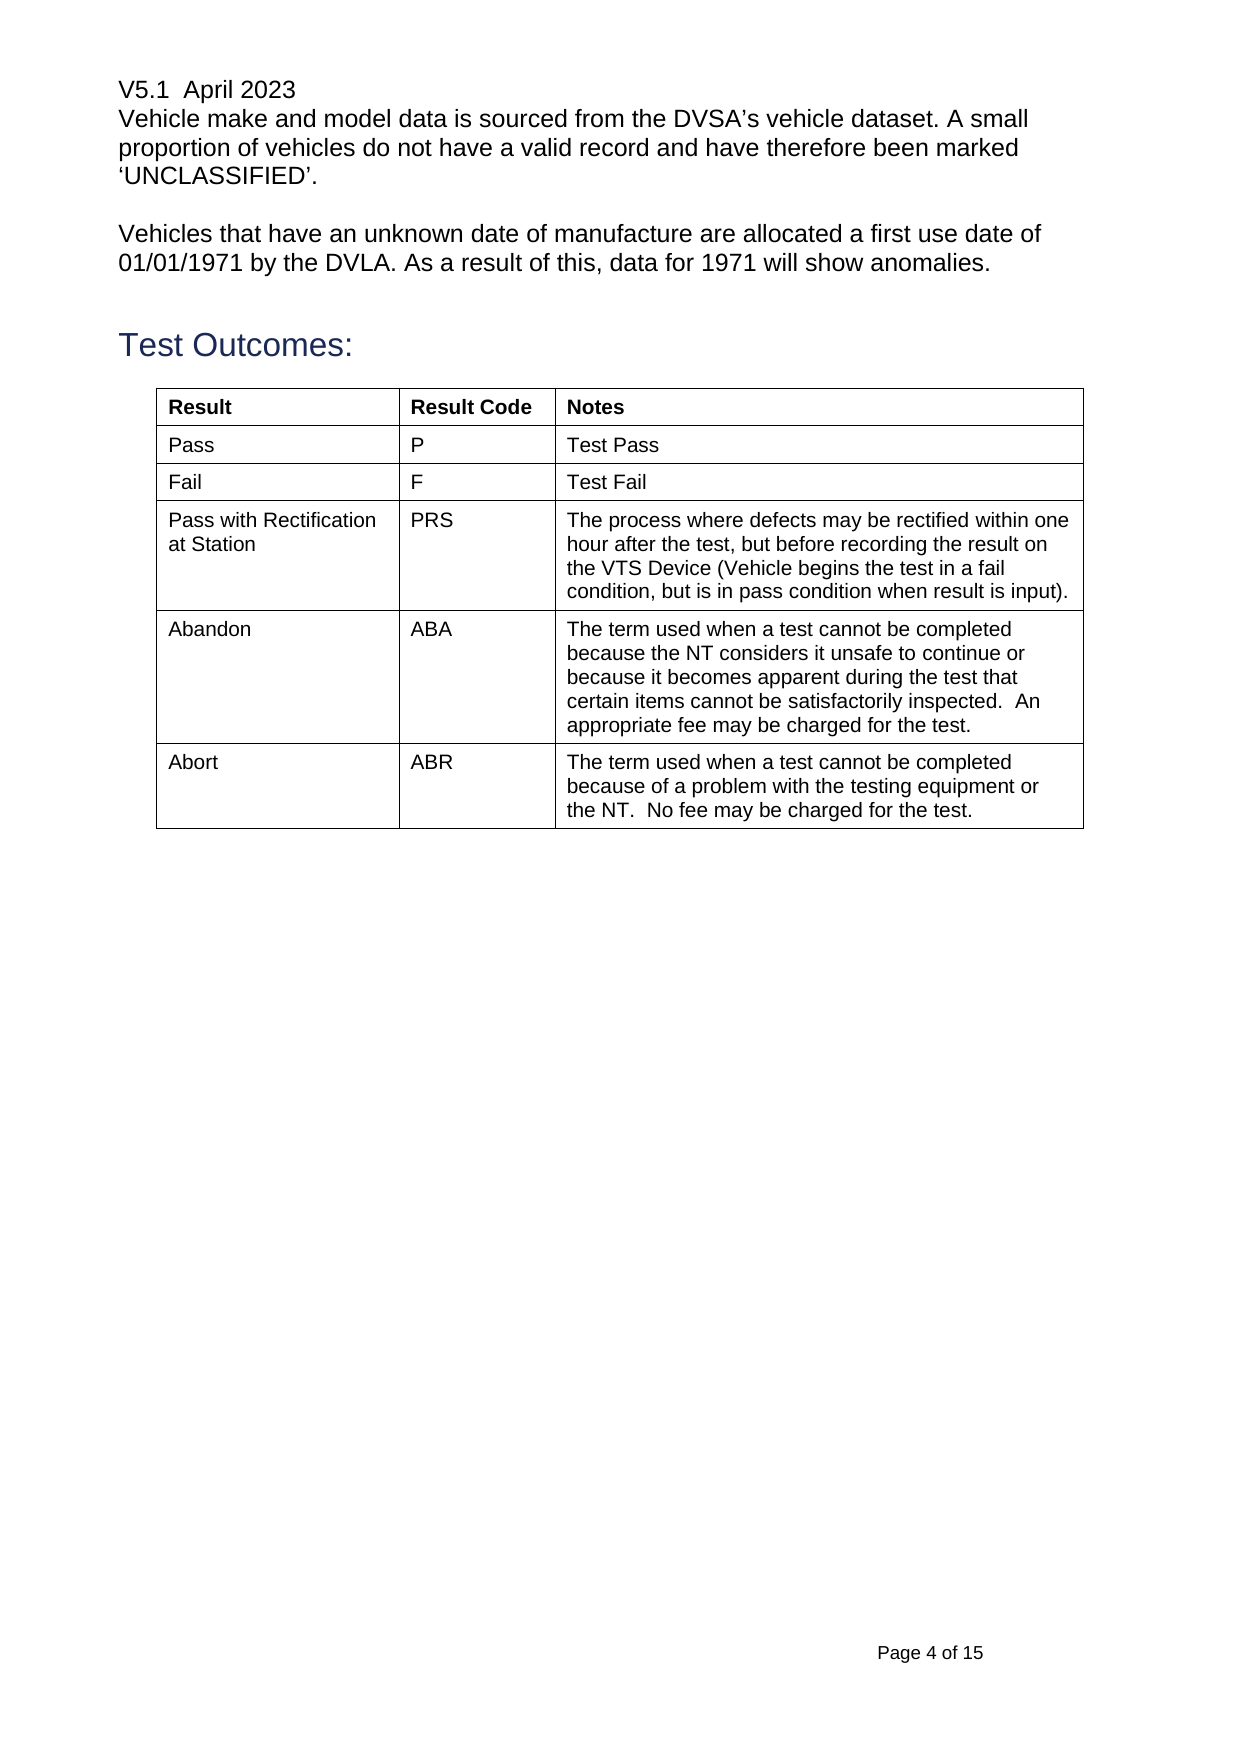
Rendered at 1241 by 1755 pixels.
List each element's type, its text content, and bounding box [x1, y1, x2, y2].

text Vehicles that have an unknown date of manufacture are allocated a first use date of 01/01/1971 by the DVLA. As a result of this, data for 1971 will show anomalies. [118, 219, 1122, 276]
table_cell Pass with Rectification at Station [157, 501, 399, 609]
table_cell Fail [157, 464, 399, 500]
table_cell Abandon [157, 611, 399, 743]
text Vehicle make and model data is sourced from the DVSA’s vehicle dataset. A small proportion of vehicles do not have a valid record and have therefore been marked ‘UNCLASSIFIED’. [118, 104, 1122, 190]
table_cell PRS [400, 501, 555, 609]
table_cell Abort [157, 744, 399, 828]
table_header Result [157, 389, 399, 425]
subtitle Test Outcomes: [118, 325, 1122, 364]
table_cell ABR [400, 744, 555, 828]
table_header Result Code [400, 389, 555, 425]
table_cell The term used when a test cannot be completed because the NT considers it unsafe to continue or because it becomes apparent during the test that certain items cannot be satisfactorily inspected. An appropriate fee may be charged for the test. [556, 611, 1083, 743]
table_cell F [400, 464, 555, 500]
table_cell The term used when a test cannot be completed because of a problem with the testing equipment or the NT. No fee may be charged for the test. [556, 744, 1083, 828]
table_cell Pass [157, 426, 399, 463]
table_cell ABA [400, 611, 555, 743]
table_header Notes [556, 389, 1083, 425]
table_cell Test Pass [556, 426, 1083, 463]
table_cell P [400, 426, 555, 463]
table_cell Test Fail [556, 464, 1083, 500]
table_cell The process where defects may be rectified within one hour after the test, but before recording the result on the VTS Device (Vehicle begins the test in a fail condition, but is in pass condition when result is input). [556, 501, 1083, 609]
